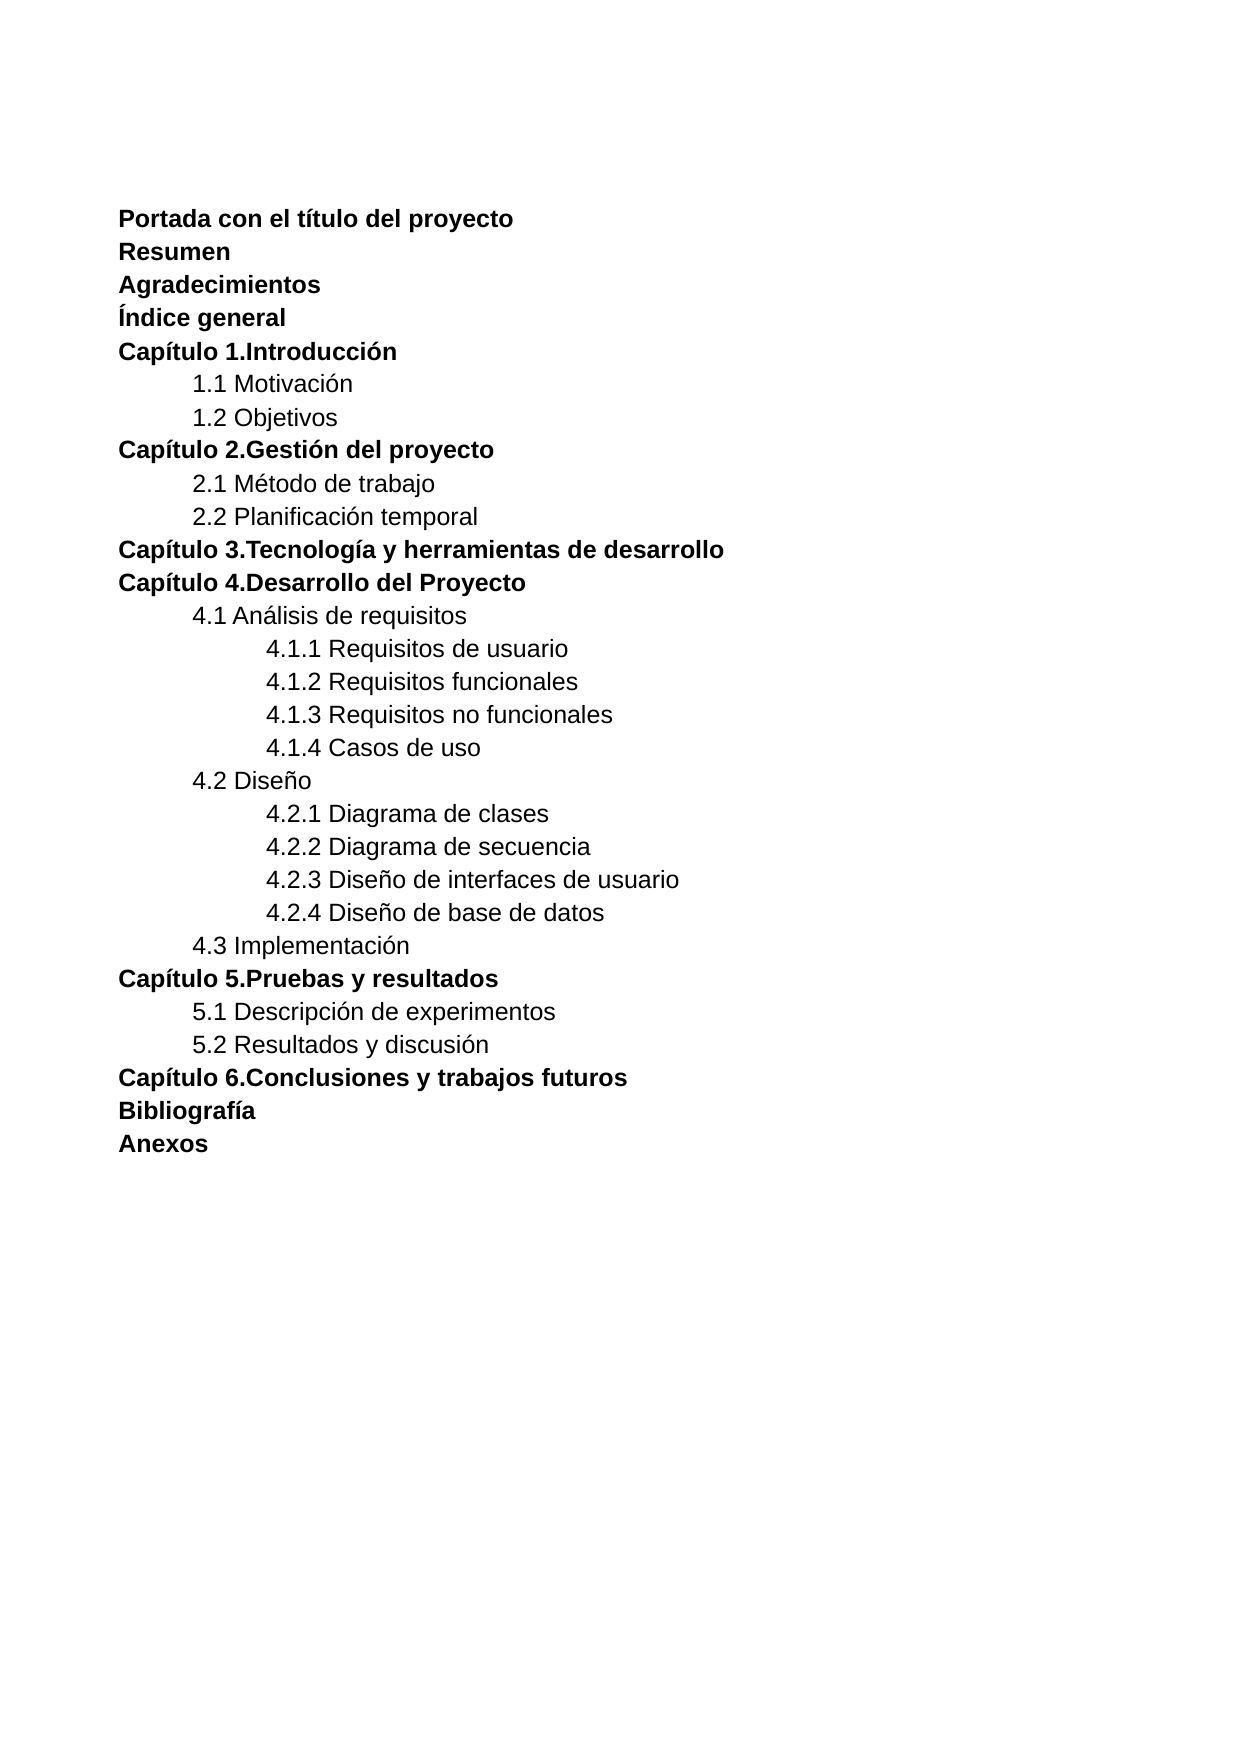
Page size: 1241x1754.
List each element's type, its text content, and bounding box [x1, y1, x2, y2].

text Bibliografía [118, 1096, 1122, 1125]
text 4.2.2 Diagrama de secuencia [118, 832, 1122, 861]
text Capítulo 6.Conclusiones y trabajos futuros [118, 1063, 1122, 1092]
text Anexos [118, 1129, 1122, 1158]
text 4.2.3 Diseño de interfaces de usuario [118, 865, 1122, 893]
text 2.1 Método de trabajo [118, 468, 1122, 497]
text Capítulo 1.Introducción [118, 336, 1122, 365]
text 4.1 Análisis de requisitos [118, 601, 1122, 629]
text Capítulo 3.Tecnología y herramientas de desarrollo [118, 534, 1122, 563]
text 4.1.1 Requisitos de usuario [118, 634, 1122, 662]
text 4.1.4 Casos de uso [118, 733, 1122, 761]
text 5.2 Resultados y discusión [118, 1030, 1122, 1059]
text 2.2 Planificación temporal [118, 502, 1122, 530]
text Portada con el título del proyecto [118, 204, 1122, 233]
text 1.2 Objetivos [118, 402, 1122, 431]
text 5.1 Descripción de experimentos [118, 997, 1122, 1026]
text 4.2 Diseño [118, 766, 1122, 794]
text 4.2.1 Diagrama de clases [118, 799, 1122, 827]
text Capítulo 2.Gestión del proyecto [118, 436, 1122, 464]
text Resumen [118, 237, 1122, 266]
text Índice general [118, 303, 1122, 332]
text Capítulo 5.Pruebas y resultados [118, 964, 1122, 993]
text Capítulo 4.Desarrollo del Proyecto [118, 568, 1122, 596]
text 4.1.3 Requisitos no funcionales [118, 700, 1122, 728]
text 4.2.4 Diseño de base de datos [118, 898, 1122, 927]
text 1.1 Motivación [118, 369, 1122, 398]
text 4.1.2 Requisitos funcionales [118, 667, 1122, 695]
text 4.3 Implementación [118, 931, 1122, 959]
text Agradecimientos [118, 270, 1122, 299]
